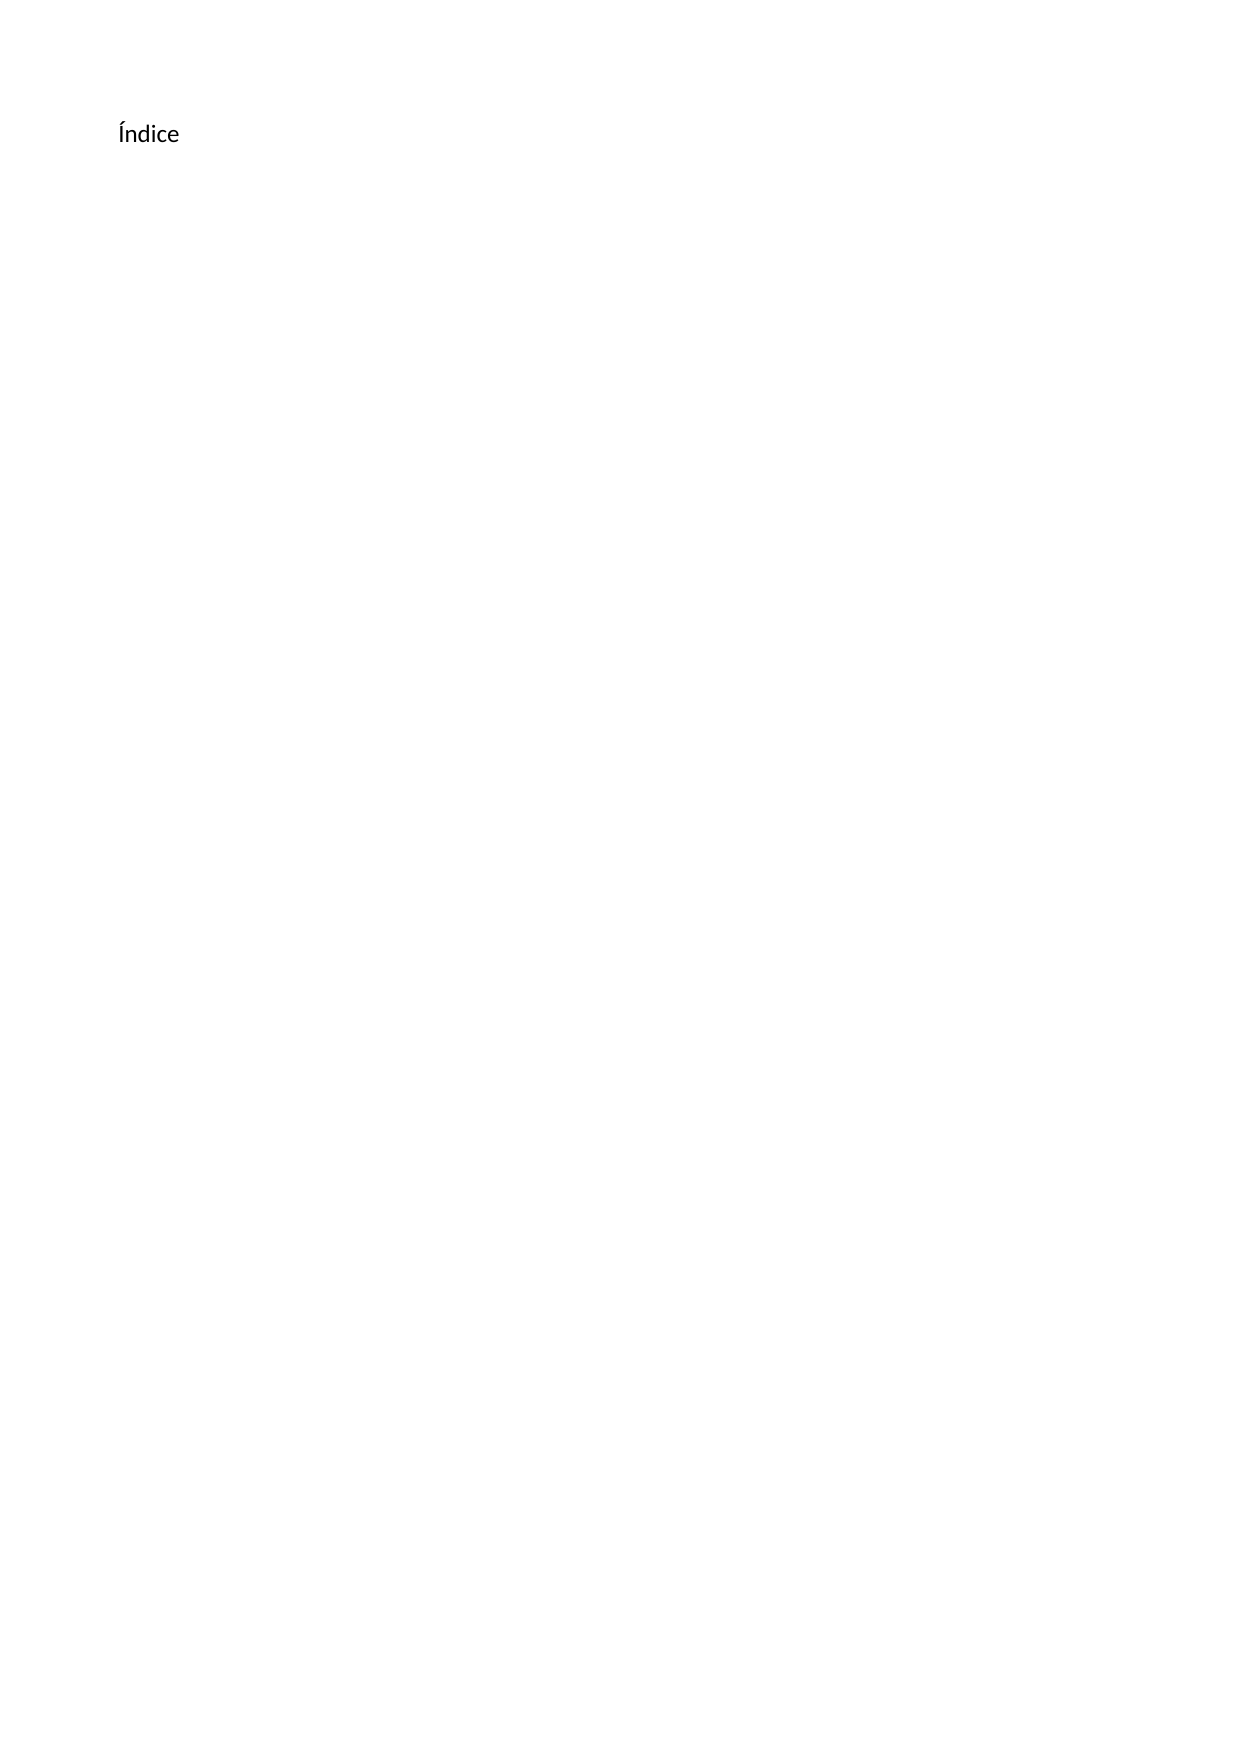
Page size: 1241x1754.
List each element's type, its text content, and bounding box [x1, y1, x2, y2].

text Índice [118, 118, 1122, 149]
